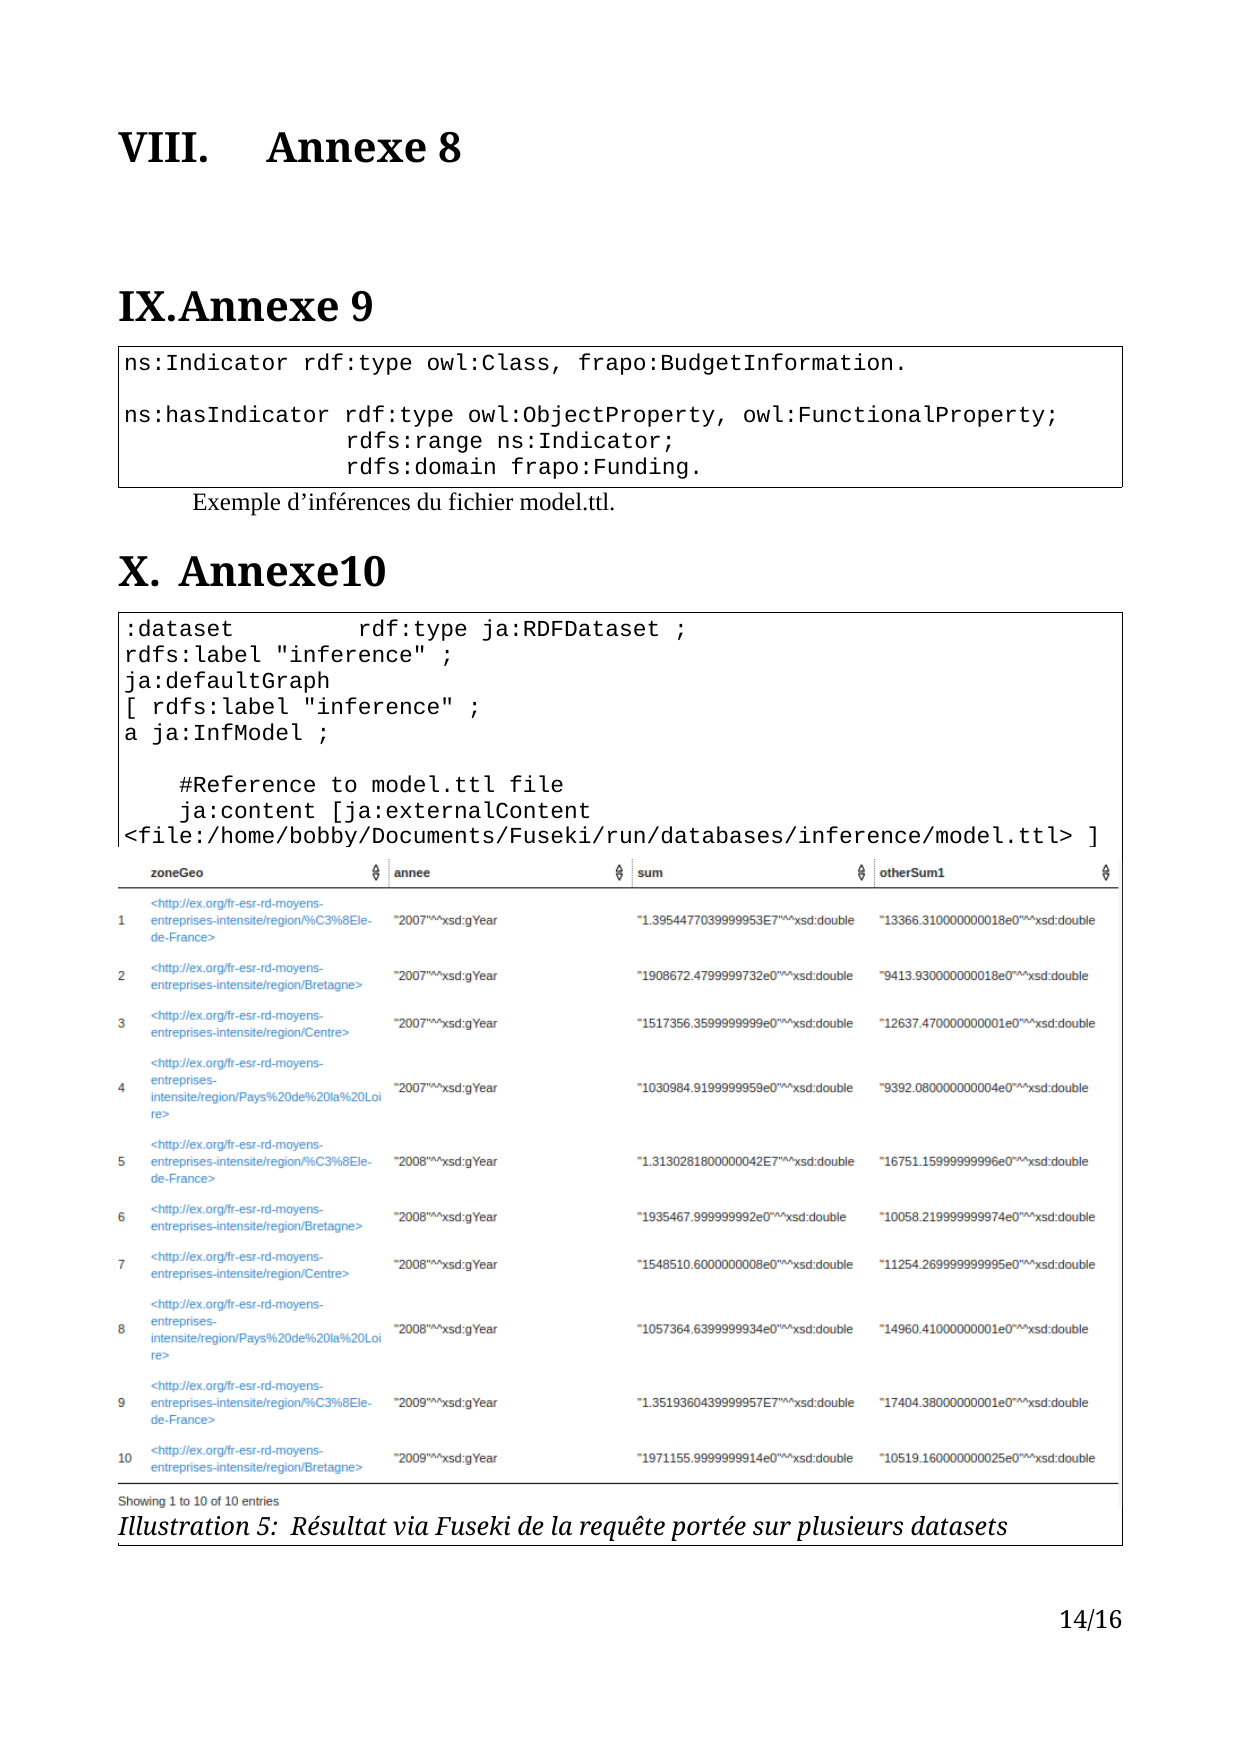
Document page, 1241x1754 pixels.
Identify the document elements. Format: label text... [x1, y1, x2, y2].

text Exemple d’inférences du fichier model.ttl. [118, 488, 1122, 516]
table_header ns:Indicator rdf:type owl:Class, frapo:BudgetInformation. ns:hasIndicator rdf:type owl:ObjectProperty, owl:FunctionalProperty; rdfs:range ns:Indicator; rdfs:domain frapo:Funding. [119, 347, 1122, 487]
subtitle Annexe 8 [118, 118, 1122, 175]
picture [118, 859, 1123, 1509]
subtitle Annexe 9 [118, 276, 1122, 333]
table_header :dataset rdf:type ja:RDFDataset ; rdfs:label "inference" ; ja:defaultGraph [ rdfs:label "inference" ; a ja:InfModel ; #Reference to model.ttl file ja:content [ja:externalContent <file:/home/bobby/Documents/Fuseki/run/databases/inference/model.ttl> ] ; #1 #Reference to data.ttl file ja:content [ja:externalContent <file:/home/bobby/Documents/Fuseki/run/databases/inference/project.ttl> ] ; #2 #Disable OWL-based reasoner #ja:reasoner [ja:reasonerURL <http://jena.hpl.hp.com/2003/OWLFBRuleReasoner>] ; #Disable RDFS-based reasoner #ja:reasoner [ja:reasonerURL <http://jena.hpl.hp.com/2003/RDFSExptRuleReasoner>] ; #Enable Jena Rules-based reasoner and we point the location of myrules.rules file ja:reasoner [ ja:reasonerURL <http://jena.hpl.hp.com/2003/GenericRuleReasoner> ; ja:rulesFrom <file:/home/bobby/Documents/Fuseki/run/databases/inference/model.rules> ; #3 ] ; ] ; . [119, 613, 1122, 847]
subtitle Annexe10 [118, 542, 1122, 599]
text Illustration 5: Résultat via Fuseki de la requête portée sur plusieurs datasets [118, 1509, 1122, 1543]
